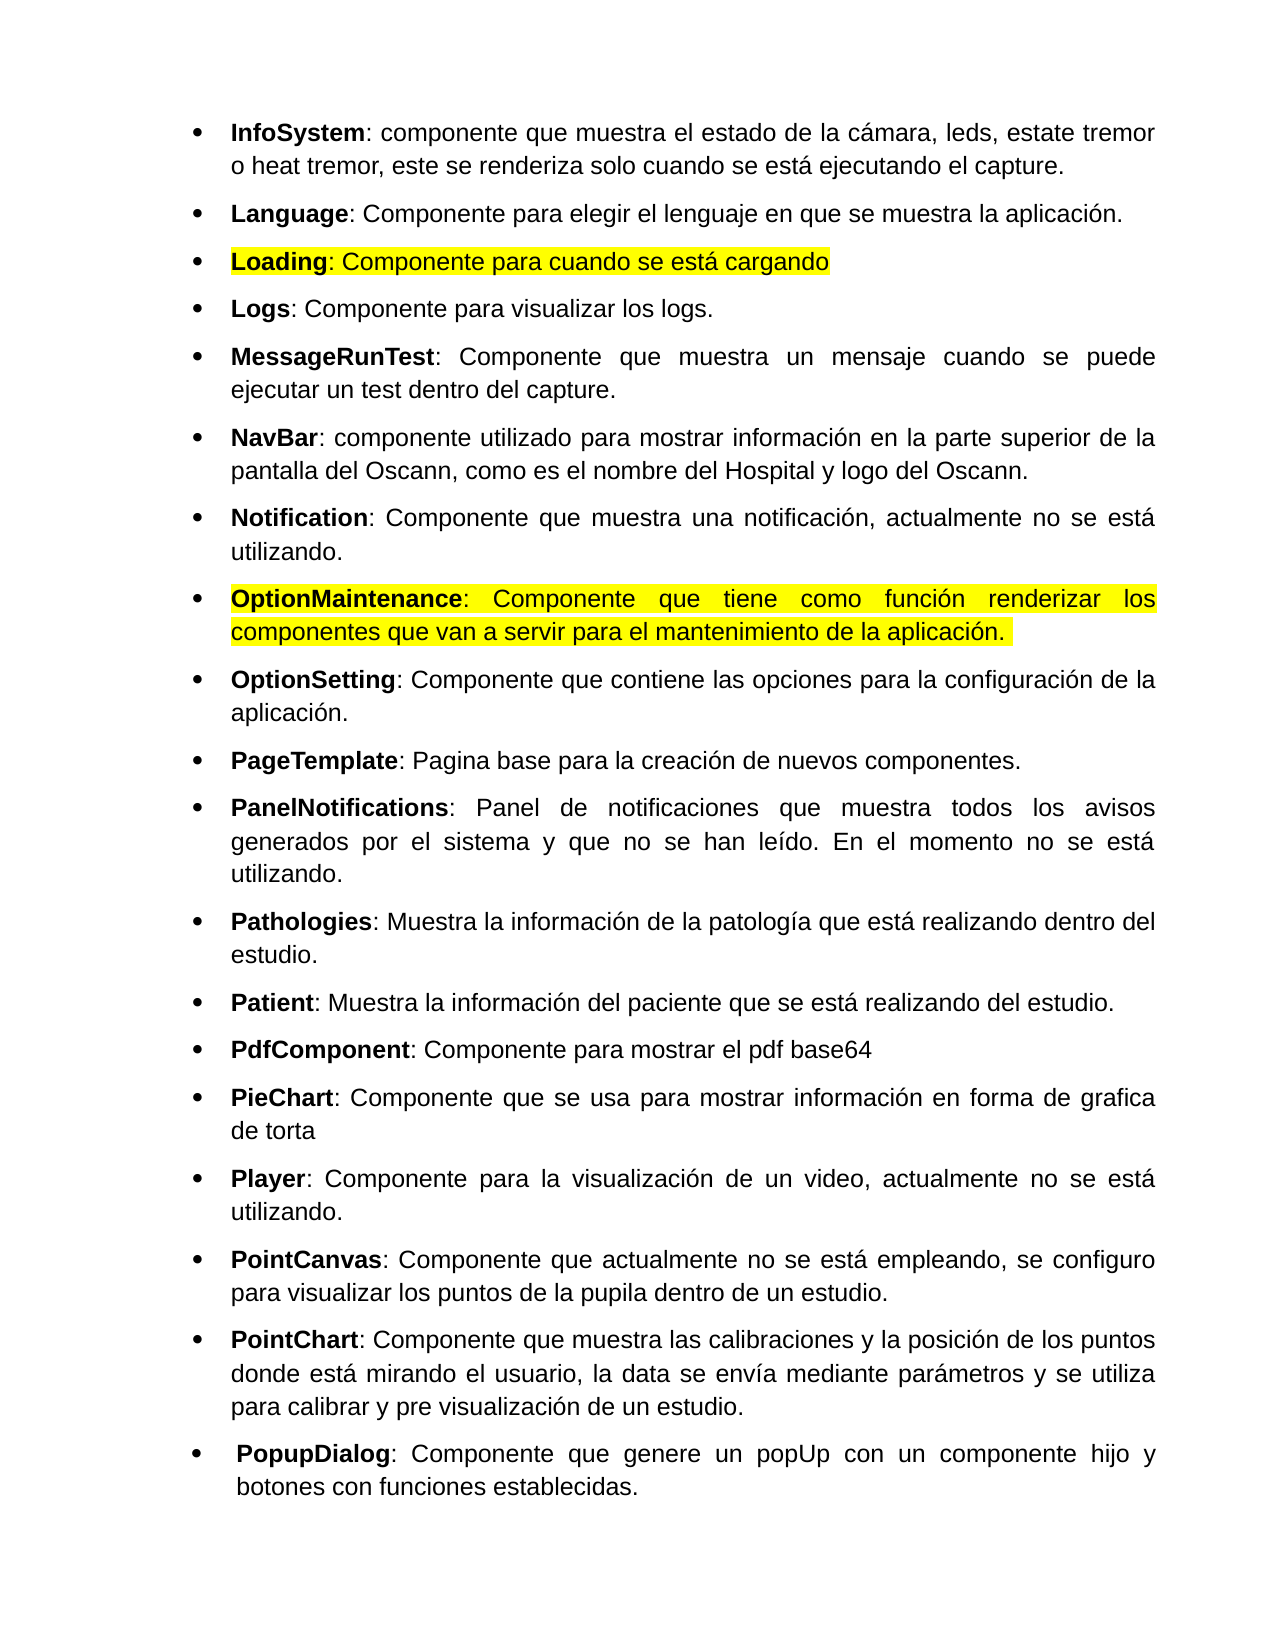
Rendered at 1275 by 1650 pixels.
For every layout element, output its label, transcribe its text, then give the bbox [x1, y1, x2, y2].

list NavBar: componente utilizado para mostrar información en la parte superior de la pantalla del Oscann, como es el nombre del Hospital y logo del Oscann. [193, 423, 1157, 484]
list Patient: Muestra la información del paciente que se está realizando del estudio. [193, 988, 1157, 1017]
list Language: Componente para elegir el lenguaje en que se muestra la aplicación. [193, 199, 1157, 228]
list PieChart: Componente que se usa para mostrar información en forma de grafica de torta [193, 1083, 1157, 1145]
list OptionMaintenance: Componente que tiene como función renderizar los componentes que van a servir para el mantenimiento de la aplicación. [193, 584, 1157, 646]
list PointCanvas: Componente que actualmente no se está empleando, se configuro para visualizar los puntos de la pupila dentro de un estudio. [193, 1245, 1157, 1307]
list OptionSetting: Componente que contiene las opciones para la configuración de la aplicación. [193, 665, 1157, 727]
list PageTemplate: Pagina base para la creación de nuevos componentes. [193, 746, 1157, 774]
list Notification: Componente que muestra una notificación, actualmente no se está utilizando. [193, 503, 1157, 565]
list Pathologies: Muestra la información de la patología que está realizando dentro del estudio. [193, 907, 1157, 969]
list MessageRunTest: Componente que muestra un mensaje cuando se puede ejecutar un test dentro del capture. [193, 342, 1157, 404]
list PdfComponent: Componente para mostrar el pdf base64 [193, 1036, 1157, 1064]
list Logs: Componente para visualizar los logs. [193, 294, 1157, 323]
list PanelNotifications: Panel de notificaciones que muestra todos los avisos generados por el sistema y que no se han leído. En el momento no se está utilizando. [193, 793, 1157, 888]
list PointChart: Componente que muestra las calibraciones y la posición de los puntos donde está mirando el usuario, la data se envía mediante parámetros y se utiliza para calibrar y pre visualización de un estudio. [193, 1325, 1157, 1420]
list Player: Componente para la visualización de un video, actualmente no se está utilizando. [193, 1164, 1157, 1226]
list InfoSystem: componente que muestra el estado de la cámara, leds, estate tremor o heat tremor, este se renderiza solo cuando se está ejecutando el capture. [193, 118, 1157, 180]
list Loading: Componente para cuando se está cargando [193, 247, 1157, 275]
list PopupDialog: Componente que genere un popUp con un componente hijo y botones con funciones establecidas. [192, 1439, 1157, 1501]
